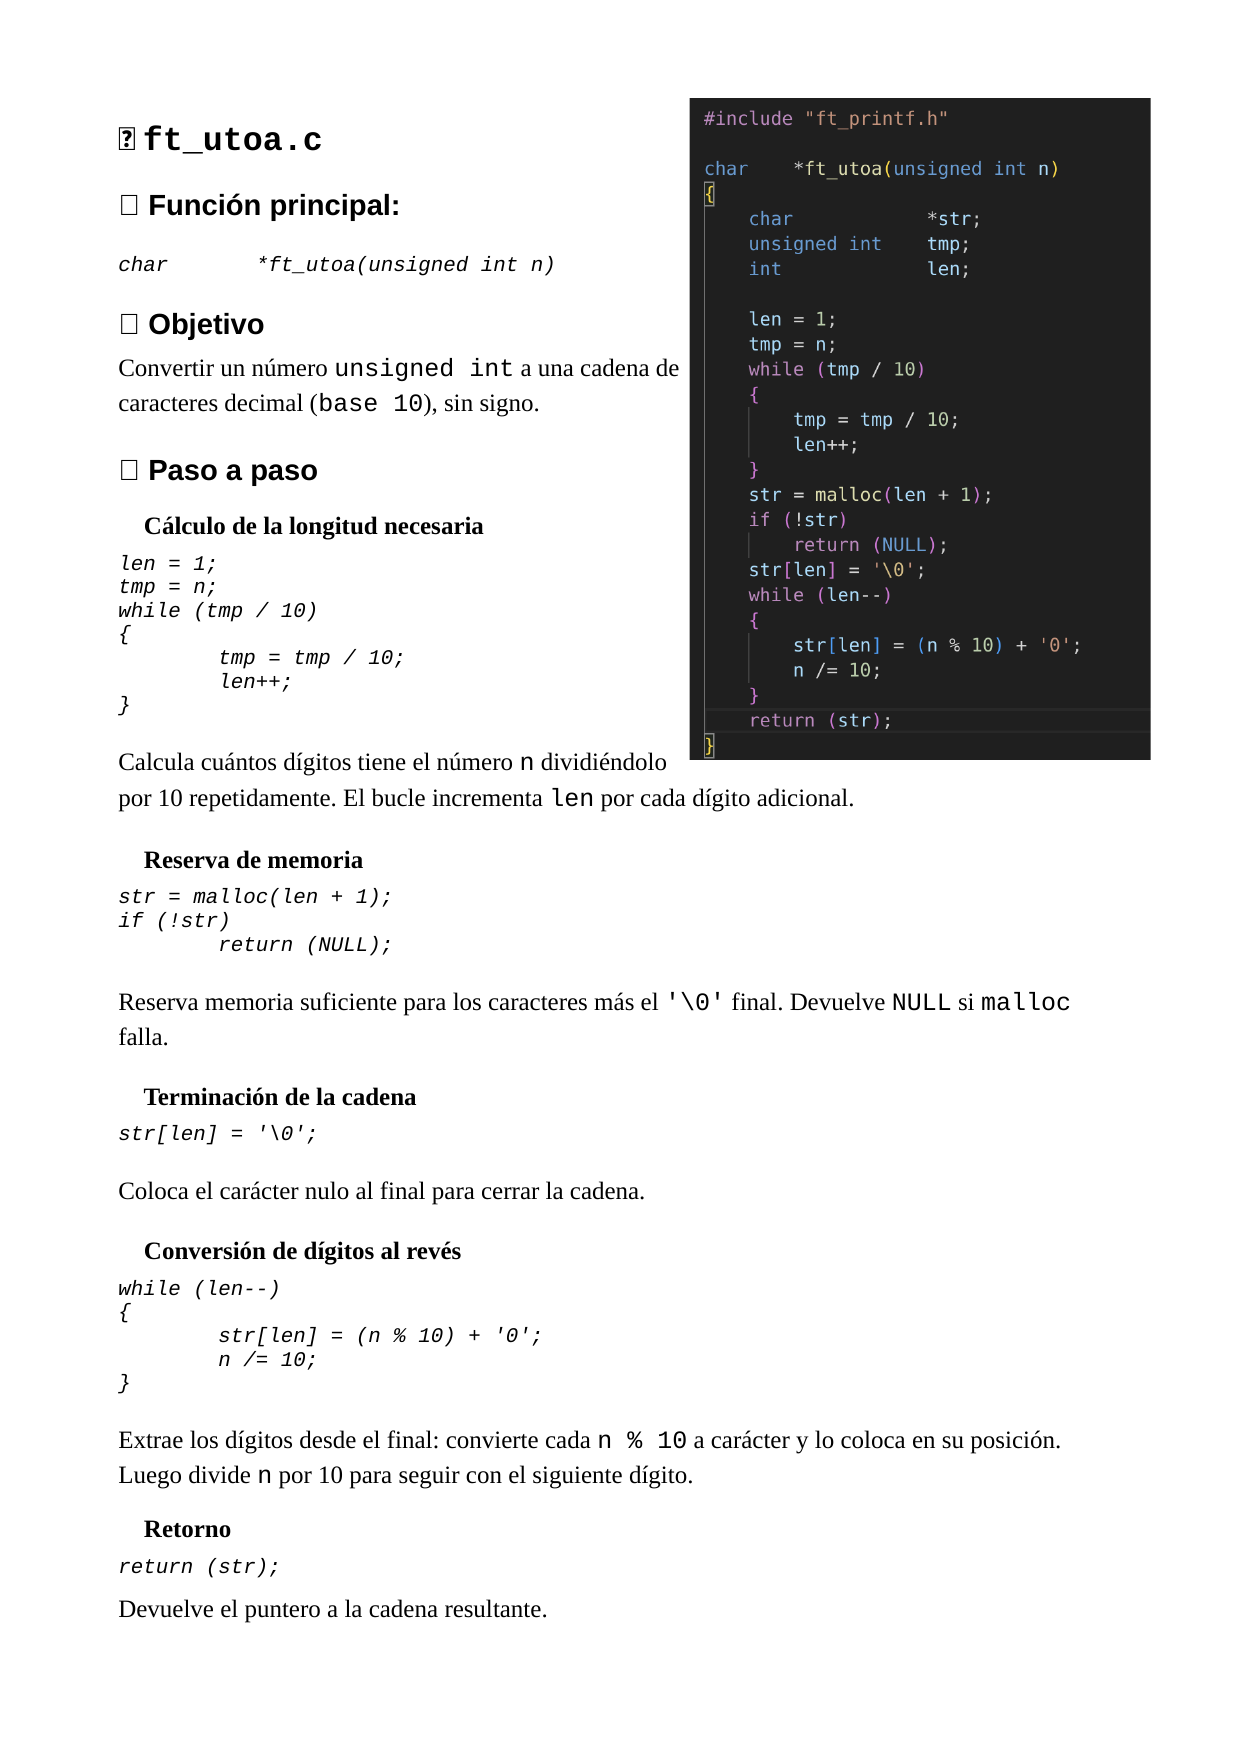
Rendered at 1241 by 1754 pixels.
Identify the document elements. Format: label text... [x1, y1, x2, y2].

text tmp = tmp / 10; [118, 647, 689, 671]
text Extrae los dígitos desde el final: convierte cada n % 10 a carácter y lo coloca en su posición. Luego divide n por 10 para seguir con el siguiente dígito. [118, 1425, 1122, 1491]
text len++; [118, 671, 689, 694]
subtitle ✅ Reserva de memoria [118, 845, 1122, 874]
text return (str); [118, 1556, 1122, 1579]
subtitle 🧠 Paso a paso [118, 453, 689, 486]
text str[len] = '\0'; [118, 1123, 1122, 1147]
subtitle 📌 Objetivo [118, 307, 689, 341]
subtitle ✅ Conversión de dígitos al revés [118, 1236, 1122, 1265]
picture [689, 98, 1151, 760]
text Reserva memoria suficiente para los caracteres más el '\0' final. Devuelve NULL si malloc falla. [118, 987, 1122, 1051]
text Convertir un número unsigned int a una cadena de caracteres decimal (base 10), sin signo. [118, 353, 689, 419]
text str[len] = (n % 10) + '0'; [118, 1325, 1122, 1349]
text { [118, 623, 689, 647]
text { [118, 1301, 1122, 1325]
text } [118, 1372, 1122, 1396]
text if (!str) [118, 910, 1122, 934]
subtitle ✅ Terminación de la cadena [118, 1082, 1122, 1111]
text tmp = n; [118, 576, 689, 600]
text char *ft_utoa(unsigned int n) [118, 254, 689, 277]
subtitle ✅ Cálculo de la longitud necesaria [118, 511, 689, 540]
text str = malloc(len + 1); [118, 886, 1122, 910]
subtitle ✅ Retorno [118, 1514, 1122, 1543]
text } [118, 694, 689, 718]
text Devuelve el puntero a la cadena resultante. [118, 1594, 1122, 1623]
text n /= 10; [118, 1349, 1122, 1372]
text Calcula cuántos dígitos tiene el número n dividiéndolo por 10 repetidamente. El bucle incrementa len por cada dígito adicional. [118, 747, 1122, 813]
text len = 1; [118, 552, 689, 576]
text Coloca el carácter nulo al final para cerrar la cadena. [118, 1176, 1122, 1205]
text while (tmp / 10) [118, 600, 689, 623]
text return (NULL); [118, 934, 1122, 957]
text while (len--) [118, 1278, 1122, 1301]
subtitle 🔧 Función principal: [118, 188, 689, 221]
subtitle 📄 ft_utoa.c [118, 118, 689, 161]
